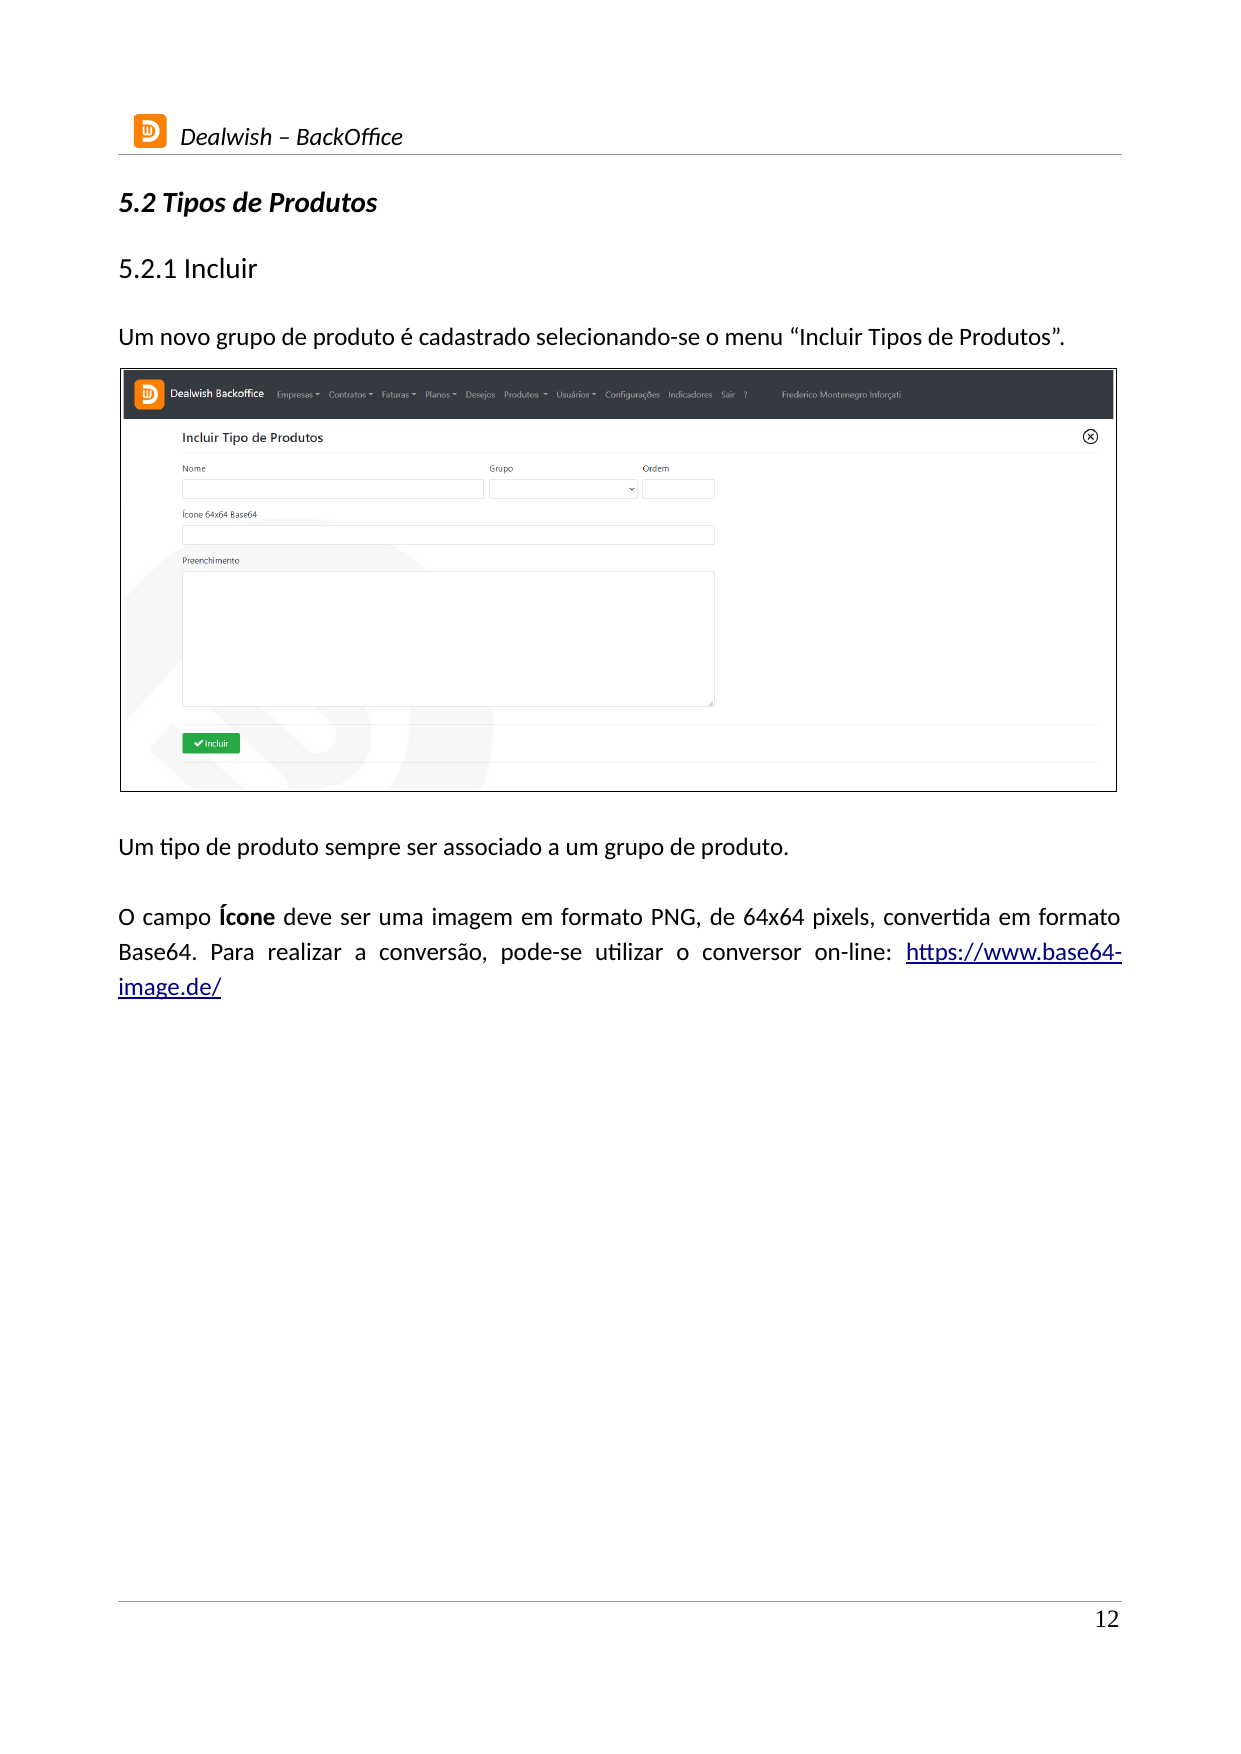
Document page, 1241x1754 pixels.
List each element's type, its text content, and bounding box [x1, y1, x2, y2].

text Um novo grupo de produto é cadastrado selecionando-se o menu “Incluir Tipos de Produtos”. [118, 321, 1122, 351]
text Um tipo de produto sempre ser associado a um grupo de produto. [118, 831, 1122, 862]
subtitle 5.2.1 Incluir [118, 250, 1122, 286]
picture [133, 114, 167, 148]
picture [123, 370, 1114, 789]
text O campo Ícone deve ser uma imagem em formato PNG, de 64x64 pixels, convertida em formato Base64. Para realizar a conversão, pode-se utilizar o conversor on-line: https://www.base64-image.de/ [118, 901, 1122, 1002]
subtitle 5.2 Tipos de Produtos [118, 184, 1122, 220]
